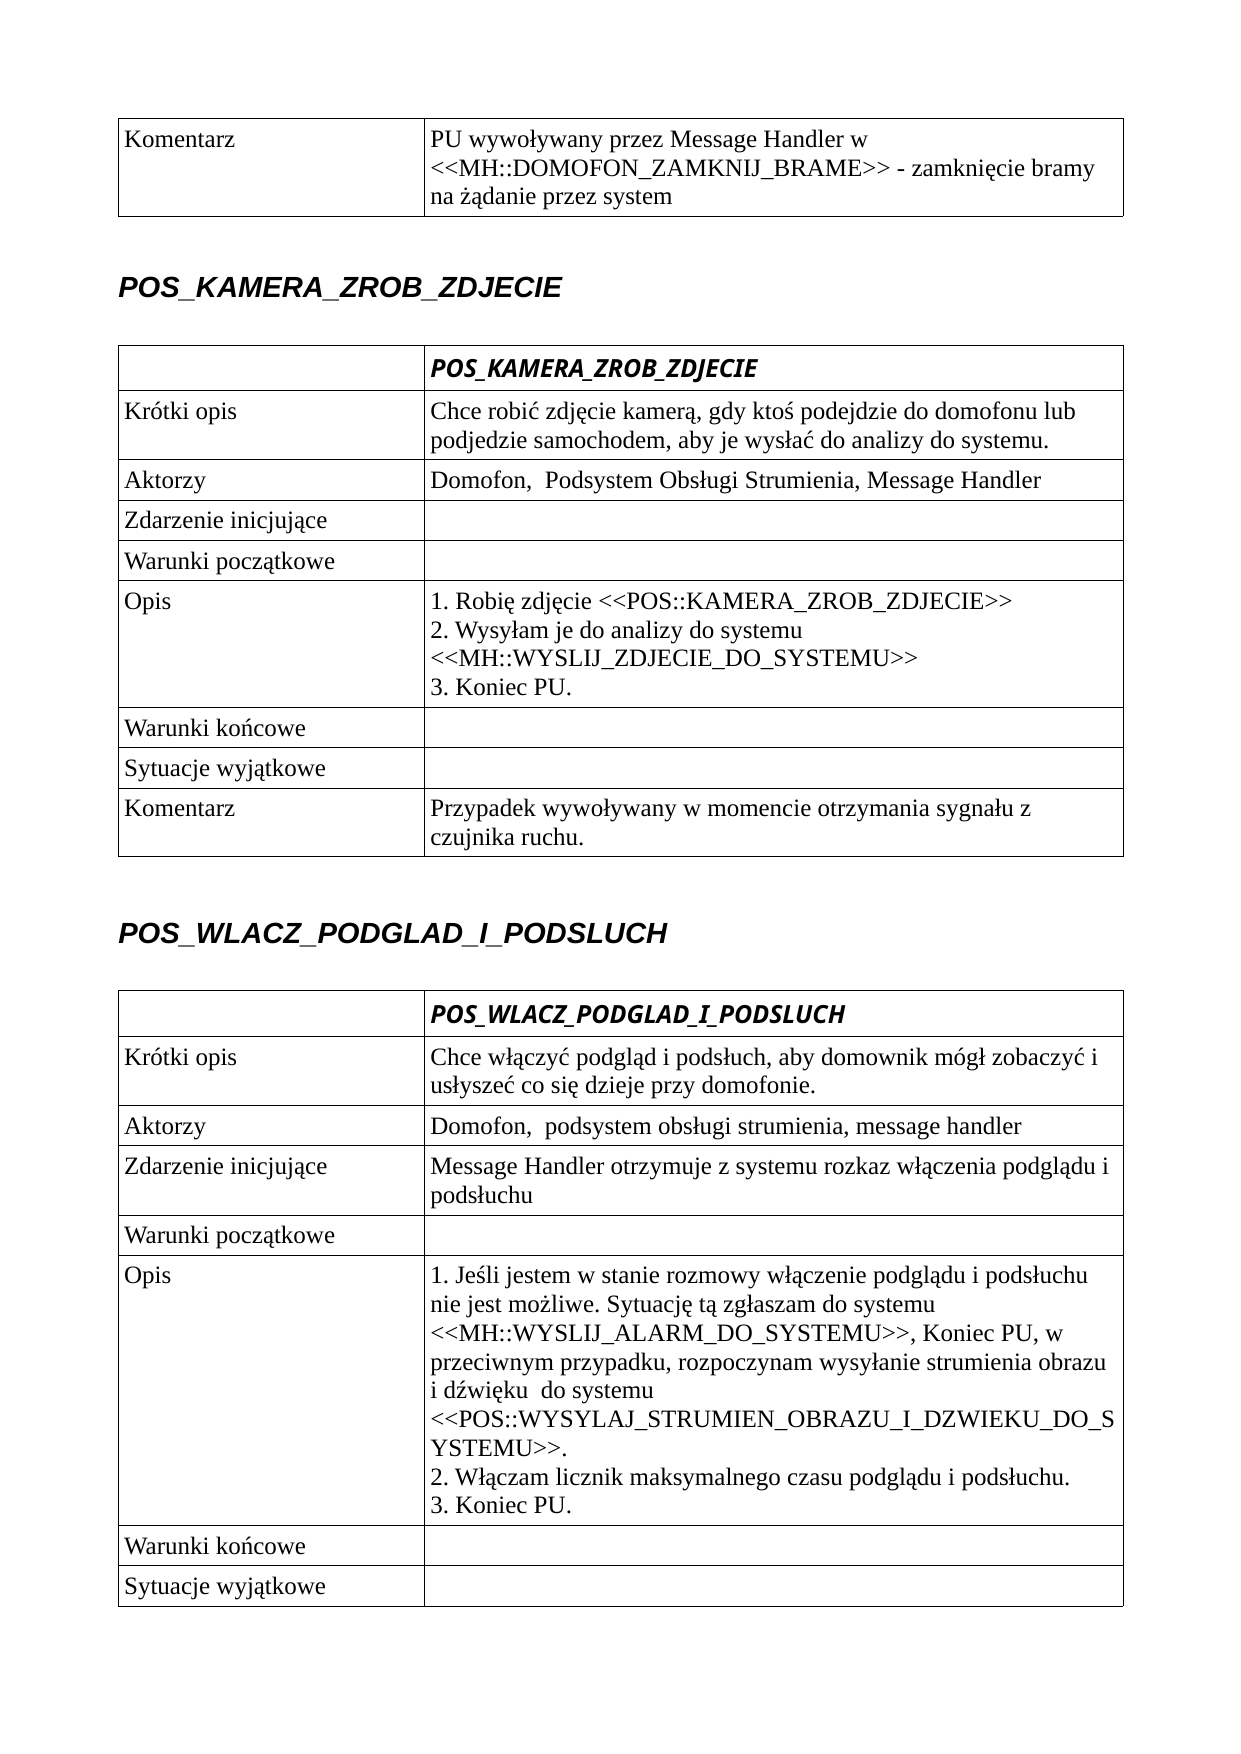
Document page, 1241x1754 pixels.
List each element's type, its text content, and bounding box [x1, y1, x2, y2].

table_cell Przypadek wywoływany w momencie otrzymania sygnału z czujnika ruchu. [425, 789, 1123, 856]
table_cell 1. Jeśli jestem w stanie rozmowy włączenie podglądu i podsłuchu nie jest możliwe. Sytuację tą zgłaszam do systemu <<MH::WYSLIJ_ALARM_DO_SYSTEMU>>, Koniec PU, w przeciwnym przypadku, rozpoczynam wysyłanie strumienia obrazu i dźwięku do systemu <<POS::WYSYLAJ_STRUMIEN_OBRAZU_I_DZWIEKU_DO_SYSTEMU>>. 2. Włączam licznik maksymalnego czasu podglądu i podsłuchu. 3. Koniec PU. [425, 1256, 1123, 1525]
table_cell Domofon, podsystem obsługi strumienia, message handler [425, 1106, 1123, 1145]
table_cell Sytuacje wyjątkowe [119, 1566, 424, 1606]
table_header [119, 991, 424, 1036]
table_cell Zdarzenie inicjujące [119, 501, 424, 540]
table_cell Message Handler otrzymuje z systemu rozkaz włączenia podglądu i podsłuchu [425, 1146, 1123, 1214]
table_cell [425, 1216, 1123, 1255]
table_cell Warunki początkowe [119, 1216, 424, 1255]
table_cell PU wywoływany przez Message Handler w <<MH::DOMOFON_ZAMKNIJ_BRAME>> - zamknięcie bramy na żądanie przez system [425, 119, 1123, 216]
table_cell Chce robić zdjęcie kamerą, gdy ktoś podejdzie do domofonu lub podjedzie samochodem, aby je wysłać do analizy do systemu. [425, 391, 1123, 459]
table_cell [425, 708, 1123, 747]
table_cell Warunki końcowe [119, 1526, 424, 1565]
table_cell [425, 541, 1123, 580]
subtitle POS_WLACZ_PODGLAD_I_PODSLUCH [118, 916, 1122, 949]
table_cell Domofon, Podsystem Obsługi Strumienia, Message Handler [425, 460, 1123, 499]
table_cell Sytuacje wyjątkowe [119, 748, 424, 787]
table_cell Opis [119, 1256, 424, 1525]
table_cell [425, 1526, 1123, 1565]
table_cell Krótki opis [119, 1037, 424, 1105]
table_cell Chce włączyć podgląd i podsłuch, aby domownik mógł zobaczyć i usłyszeć co się dzieje przy domofonie. [425, 1037, 1123, 1105]
table_header POS_WLACZ_PODGLAD_I_PODSLUCH [425, 991, 1123, 1036]
table_cell Warunki początkowe [119, 541, 424, 580]
table_cell 1. Robię zdjęcie <<POS::KAMERA_ZROB_ZDJECIE>> 2. Wysyłam je do analizy do systemu <<MH::WYSLIJ_ZDJECIE_DO_SYSTEMU>> 3. Koniec PU. [425, 581, 1123, 707]
table_cell Warunki końcowe [119, 708, 424, 747]
table_cell Krótki opis [119, 391, 424, 459]
table_cell Komentarz [119, 119, 424, 216]
table_header [119, 346, 424, 390]
table_header POS_KAMERA_ZROB_ZDJECIE [425, 346, 1123, 390]
table_cell [425, 748, 1123, 787]
table_cell Aktorzy [119, 460, 424, 499]
table_cell [425, 1566, 1123, 1606]
table_cell [425, 501, 1123, 540]
table_cell Zdarzenie inicjujące [119, 1146, 424, 1214]
subtitle POS_KAMERA_ZROB_ZDJECIE [118, 270, 1122, 303]
table_cell Komentarz [119, 789, 424, 856]
table_cell Aktorzy [119, 1106, 424, 1145]
table_cell Opis [119, 581, 424, 707]
